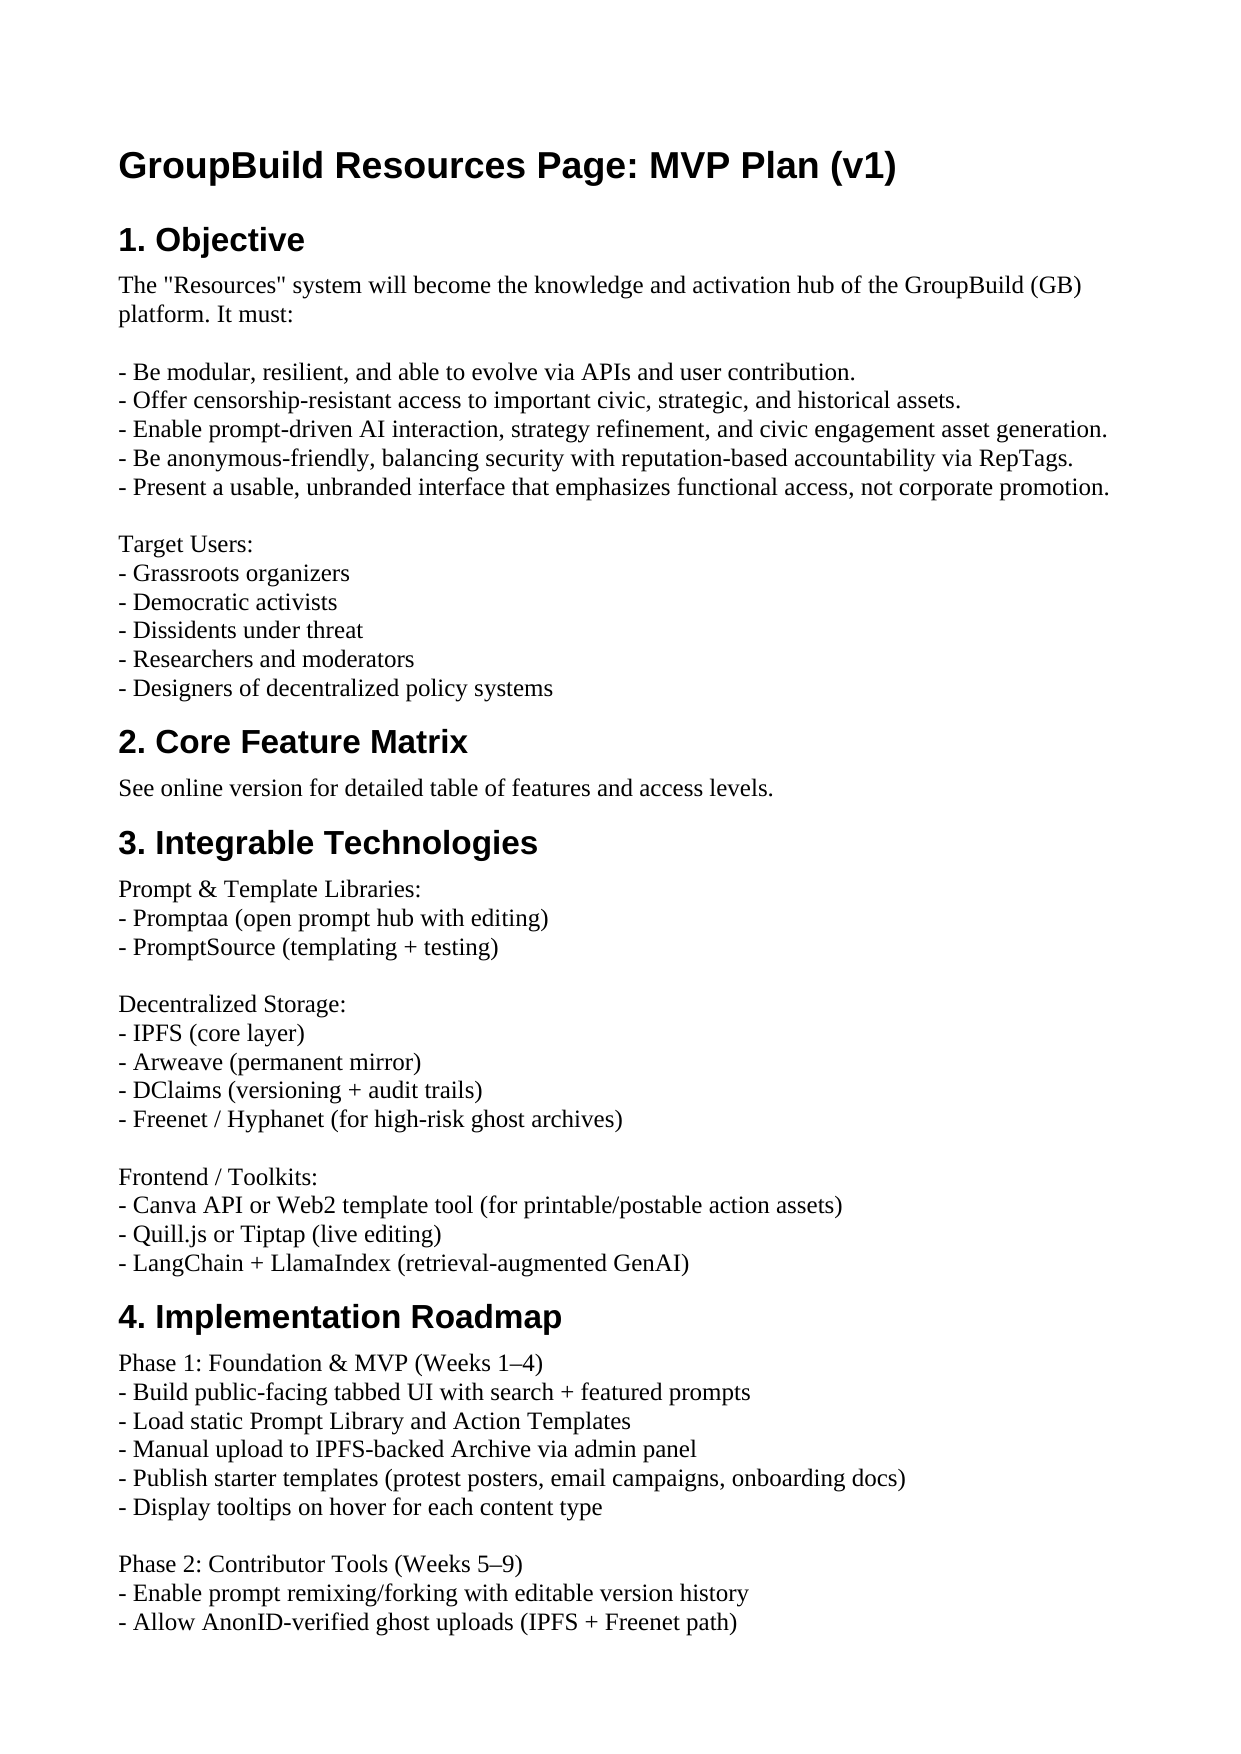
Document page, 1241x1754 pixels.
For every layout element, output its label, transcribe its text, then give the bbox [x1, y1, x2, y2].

text - Publish starter templates (protest posters, email campaigns, onboarding docs) [118, 1239, 1122, 1268]
text - Allow AnonID-verified ghost uploads (IPFS + Freenet path) [118, 1383, 1122, 1412]
text Prompt & Template Libraries: [118, 693, 1122, 722]
text - Load static Prompt Library and Action Templates [118, 1182, 1122, 1211]
text - Create download/export bundle builder for pre-action printing/kitting [118, 1584, 1122, 1613]
text Phase 3: Simulation + Moderation Layer (Weeks 10–16) [118, 1498, 1122, 1527]
text - Arweave (permanent mirror) [118, 866, 1122, 894]
text - LangChain + LlamaIndex (retrieval-augmented GenAI) [118, 1067, 1122, 1096]
text - Enable prompt remixing/forking with editable version history [118, 1354, 1122, 1383]
text See online version for detailed table of features and access levels. [118, 636, 1122, 664]
text - Freenet / Hyphanet (for high-risk ghost archives) [118, 923, 1122, 952]
text Frontend / Toolkits: [118, 981, 1122, 1009]
subtitle 2. Core Feature Matrix [118, 607, 1122, 636]
text The "Resources" system will become the knowledge and activation hub of the GroupBuild (GB) platform. It must: [118, 176, 1122, 233]
text - Add automated summaries with GenAI + moderation comments from BeAxa [118, 1412, 1122, 1441]
text - Quill.js or Tiptap (live editing) [118, 1038, 1122, 1067]
text - Be anonymous-friendly, balancing security with reputation-based accountability via RepTags. [118, 348, 1122, 377]
subtitle 1. Objective [118, 147, 1122, 176]
subtitle 4. Implementation Roadmap [118, 1096, 1122, 1124]
text - Present a usable, unbranded interface that emphasizes functional access, not corporate promotion. [118, 377, 1122, 406]
text - Manual upload to IPFS-backed Archive via admin panel [118, 1211, 1122, 1239]
text - Build public-facing tabbed UI with search + featured prompts [118, 1153, 1122, 1182]
text Target Users: [118, 434, 1122, 463]
subtitle 3. Integrable Technologies [118, 664, 1122, 693]
text - Display tooltips on hover for each content type [118, 1268, 1122, 1297]
text - Dissidents under threat [118, 521, 1122, 549]
text - Add versioned forks for documents and prompts [118, 1556, 1122, 1584]
text - Launch the Strategy Simulator (role-play opposing personas + tactics) [118, 1527, 1122, 1556]
text - Designers of decentralized policy systems [118, 578, 1122, 607]
text - Grassroots organizers [118, 463, 1122, 492]
text - Enable prompt-driven AI interaction, strategy refinement, and civic engagement asset generation. [118, 319, 1122, 348]
text Phase 1: Foundation & MVP (Weeks 1–4) [118, 1124, 1122, 1153]
subtitle GroupBuild Resources Page: MVP Plan (v1) [118, 118, 1122, 147]
text - PromptSource (templating + testing) [118, 751, 1122, 779]
text - Enable RepTag assignments and voting on asset utility/reliability [118, 1441, 1122, 1469]
text - DClaims (versioning + audit trails) [118, 894, 1122, 923]
text - Be modular, resilient, and able to evolve via APIs and user contribution. [118, 262, 1122, 291]
text Decentralized Storage: [118, 808, 1122, 837]
text - Offer censorship-resistant access to important civic, strategic, and historical assets. [118, 291, 1122, 319]
text - Researchers and moderators [118, 549, 1122, 578]
text - IPFS (core layer) [118, 837, 1122, 866]
text - Democratic activists [118, 492, 1122, 521]
text - Promptaa (open prompt hub with editing) [118, 722, 1122, 751]
text - Canva API or Web2 template tool (for printable/postable action assets) [118, 1009, 1122, 1038]
text Phase 2: Contributor Tools (Weeks 5–9) [118, 1326, 1122, 1354]
